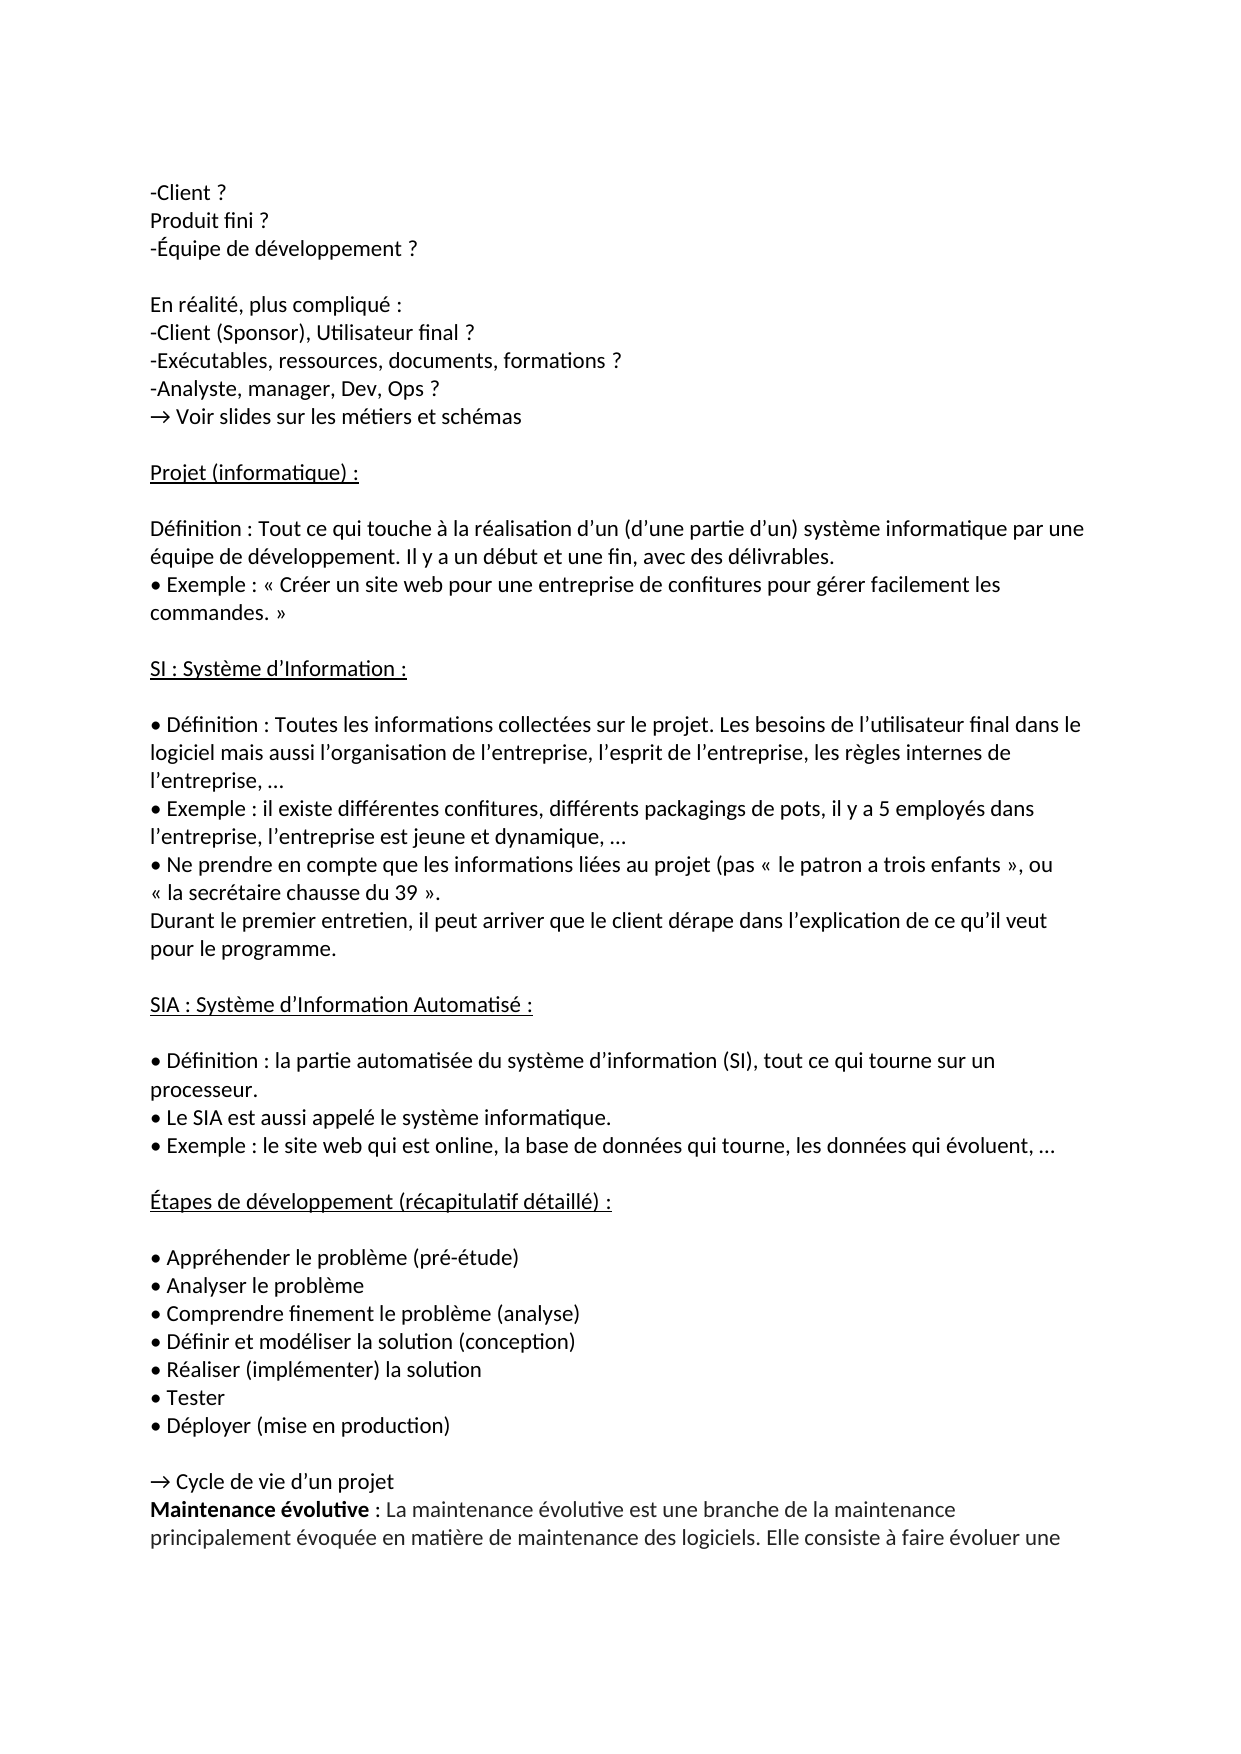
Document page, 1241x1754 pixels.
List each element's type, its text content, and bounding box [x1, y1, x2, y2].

text • Exemple : il existe différentes confitures, différents packagings de pots, il y a 5 employés dans l’entreprise, l’entreprise est jeune et dynamique, … [150, 794, 1090, 851]
text Maintenance évolutive : La maintenance évolutive est une branche de la maintenance principalement évoquée en matière de maintenance des logiciels. Elle consiste à faire évoluer une [150, 1495, 1090, 1551]
text • Tester [150, 1383, 1090, 1411]
text • Définir et modéliser la solution (conception) [150, 1327, 1090, 1355]
text • Exemple : « Créer un site web pour une entreprise de confitures pour gérer facilement les commandes. » [150, 570, 1090, 626]
text • Analyser le problème [150, 1271, 1090, 1299]
text -Exécutables, ressources, documents, formations ? [150, 346, 1090, 374]
text • Exemple : le site web qui est online, la base de données qui tourne, les données qui évoluent, … [150, 1131, 1090, 1159]
text SI : Système d’Information : [150, 654, 1090, 682]
text • Définition : la partie automatisée du système d’information (SI), tout ce qui tourne sur un processeur. [150, 1047, 1090, 1103]
text SIA : Système d’Information Automatisé : [150, 991, 1090, 1019]
text Durant le premier entretien, il peut arriver que le client dérape dans l’explication de ce qu’il veut pour le programme. [150, 907, 1090, 963]
text Projet (informatique) : [150, 458, 1090, 486]
text • Ne prendre en compte que les informations liées au projet (pas « le patron a trois enfants », ou « la secrétaire chausse du 39 ». [150, 851, 1090, 907]
text • Appréhender le problème (pré-étude) [150, 1243, 1090, 1271]
text Produit fini ? [150, 206, 1090, 234]
text -Client ? [150, 178, 1090, 206]
text -Équipe de développement ? [150, 234, 1090, 262]
text -Analyste, manager, Dev, Ops ? [150, 374, 1090, 402]
text En réalité, plus compliqué : [150, 290, 1090, 318]
text • Déployer (mise en production) [150, 1411, 1090, 1439]
text → Voir slides sur les métiers et schémas [150, 402, 1090, 430]
text → Cycle de vie d’un projet [150, 1467, 1090, 1495]
text • Comprendre finement le problème (analyse) [150, 1299, 1090, 1327]
text -Client (Sponsor), Utilisateur final ? [150, 318, 1090, 346]
text • Réaliser (implémenter) la solution [150, 1355, 1090, 1383]
text Définition : Tout ce qui touche à la réalisation d’un (d’une partie d’un) système informatique par une équipe de développement. Il y a un début et une fin, avec des délivrables. [150, 514, 1090, 570]
text Étapes de développement (récapitulatif détaillé) : [150, 1187, 1090, 1215]
text • Définition : Toutes les informations collectées sur le projet. Les besoins de l’utilisateur final dans le logiciel mais aussi l’organisation de l’entreprise, l’esprit de l’entreprise, les règles internes de l’entreprise, … [150, 710, 1090, 794]
text • Le SIA est aussi appelé le système informatique. [150, 1103, 1090, 1131]
